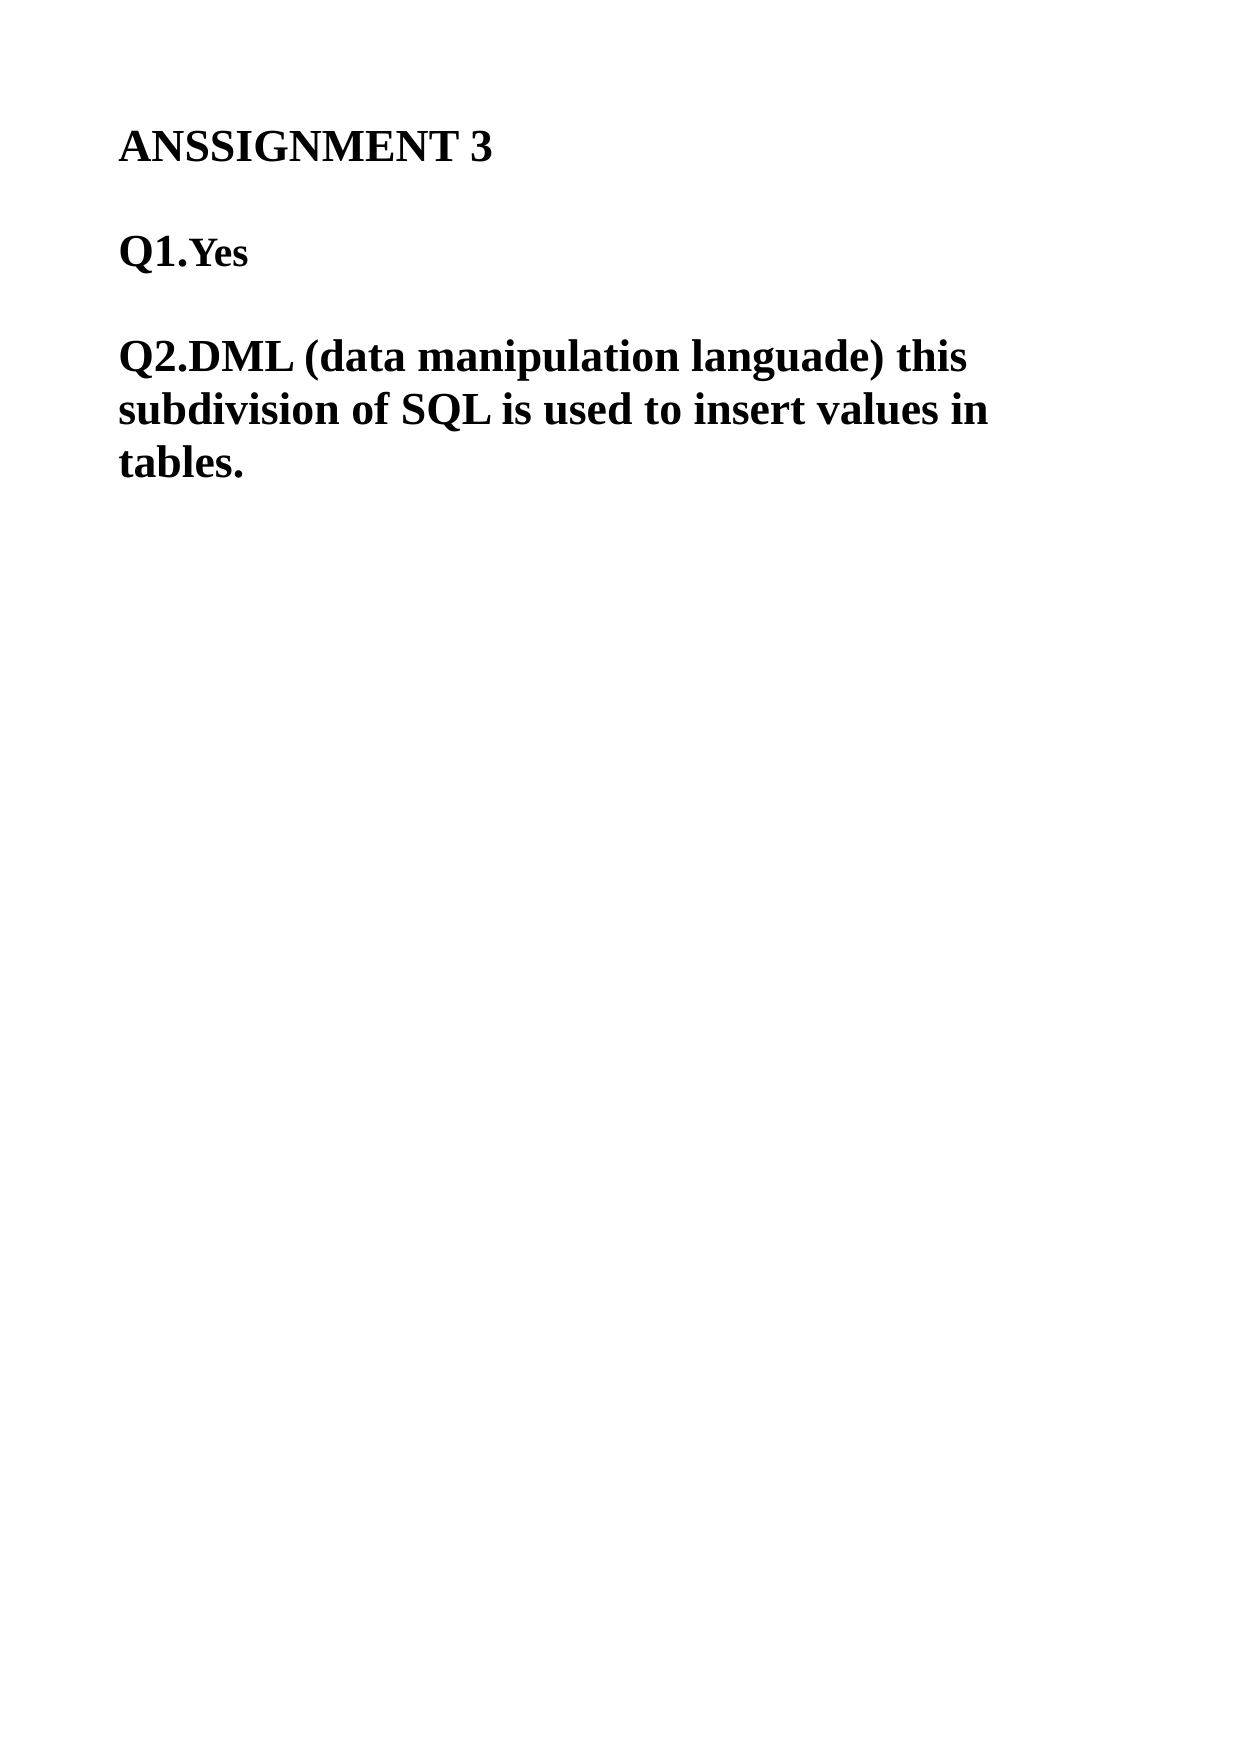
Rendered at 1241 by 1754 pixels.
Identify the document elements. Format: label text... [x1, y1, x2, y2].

text ANSSIGNMENT 3 [118, 118, 1122, 171]
text Q1.Yes [118, 223, 1122, 276]
text Q2.DML (data manipulation languade) this subdivision of SQL is used to insert values in tables. [118, 329, 1122, 487]
